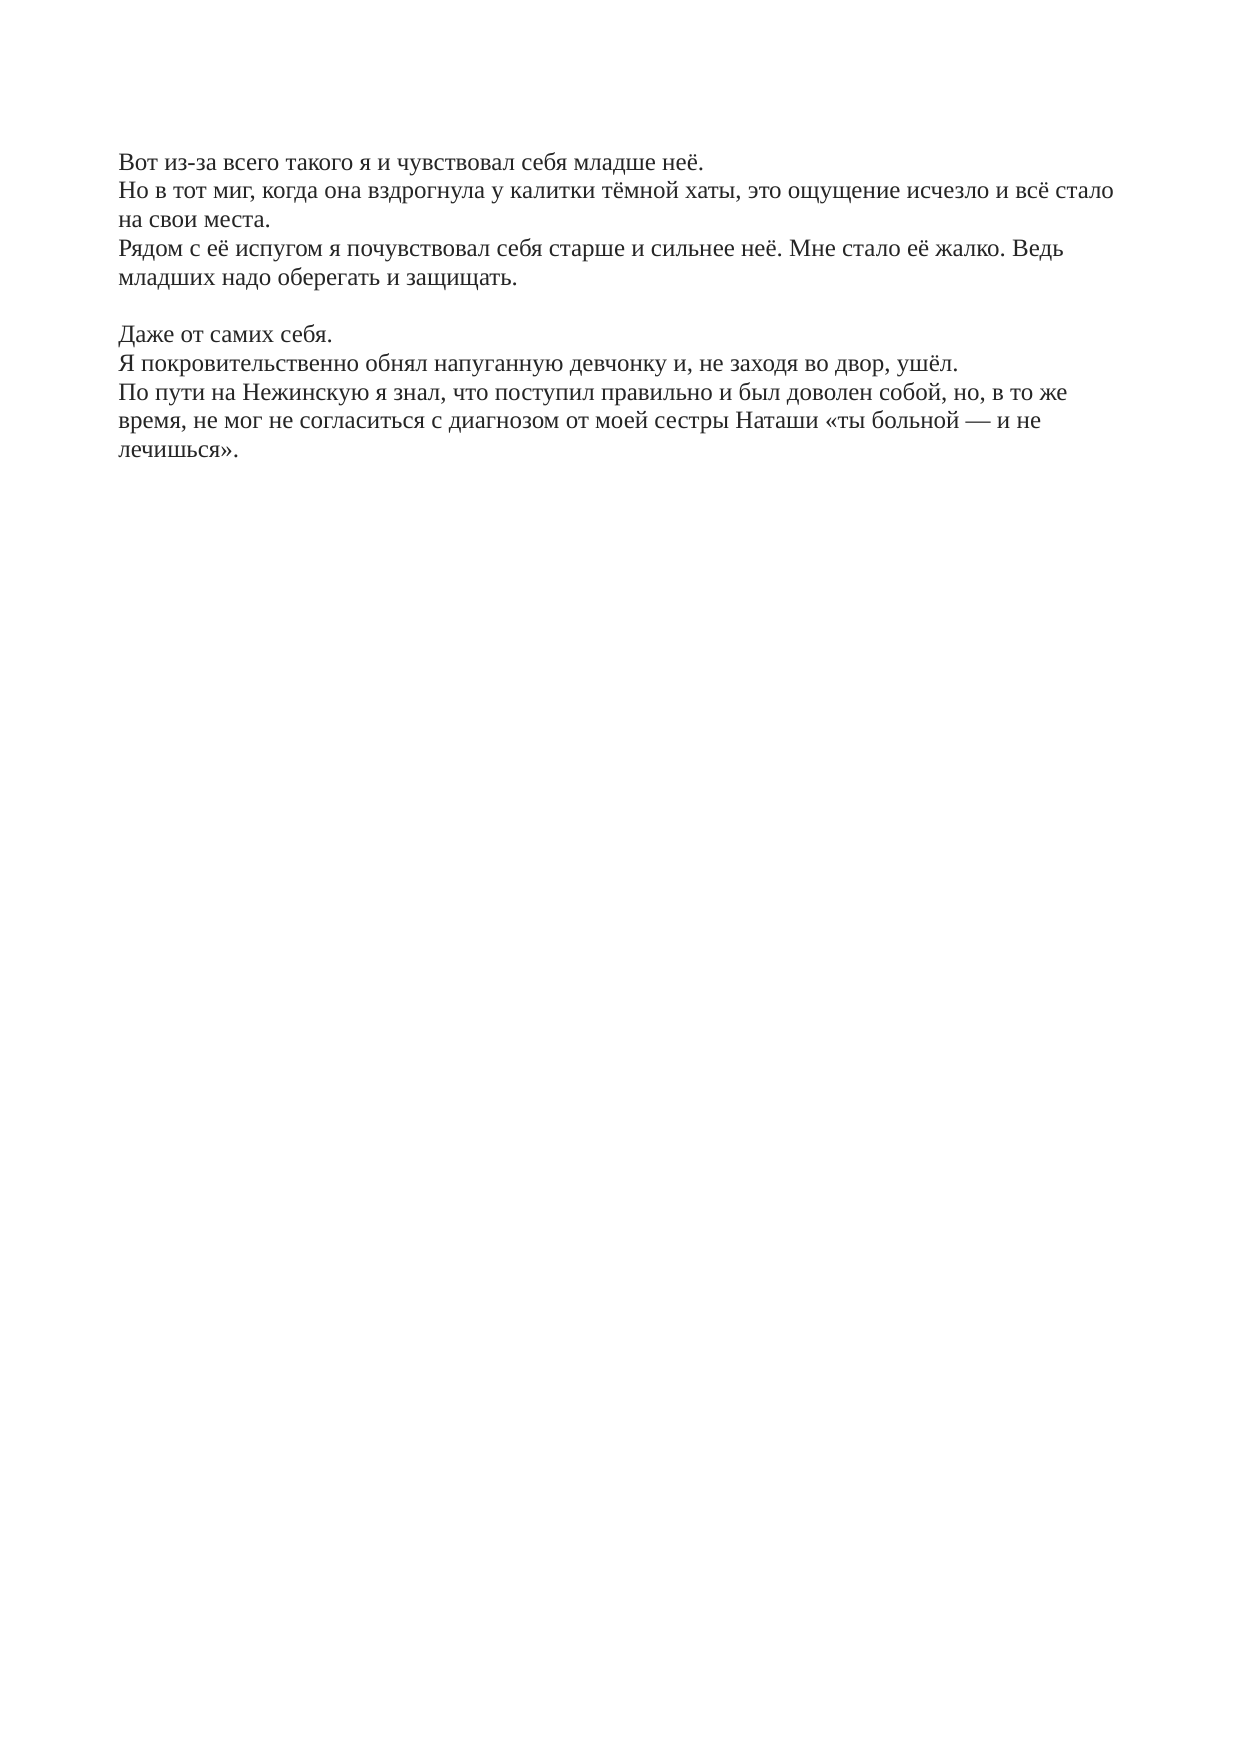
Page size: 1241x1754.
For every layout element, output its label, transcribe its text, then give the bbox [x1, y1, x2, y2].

text Рядом с её испугом я почувствовал себя старше и сильнее неё. Мне стало её жалко. Ведь младших надо оберегать и защищать. [118, 233, 1122, 291]
text Даже от самих себя. [118, 319, 1122, 348]
text Но в тот миг, когда она вздрогнула у калитки тёмной хаты, это ощущение исчезло и всё стало на свои места. [118, 176, 1122, 233]
text По пути на Нежинскую я знал, что поступил правильно и был доволен собой, но, в то же время, не мог не согласиться с диагнозом от моей сестры Наташи «ты больной — и не лечишься». [118, 377, 1122, 463]
text Вот из-за всего такого я и чувствовал себя младше неё. [118, 147, 1122, 176]
text Я покровительственно обнял напуганную девчонку и, не заходя во двор, ушёл. [118, 348, 1122, 377]
